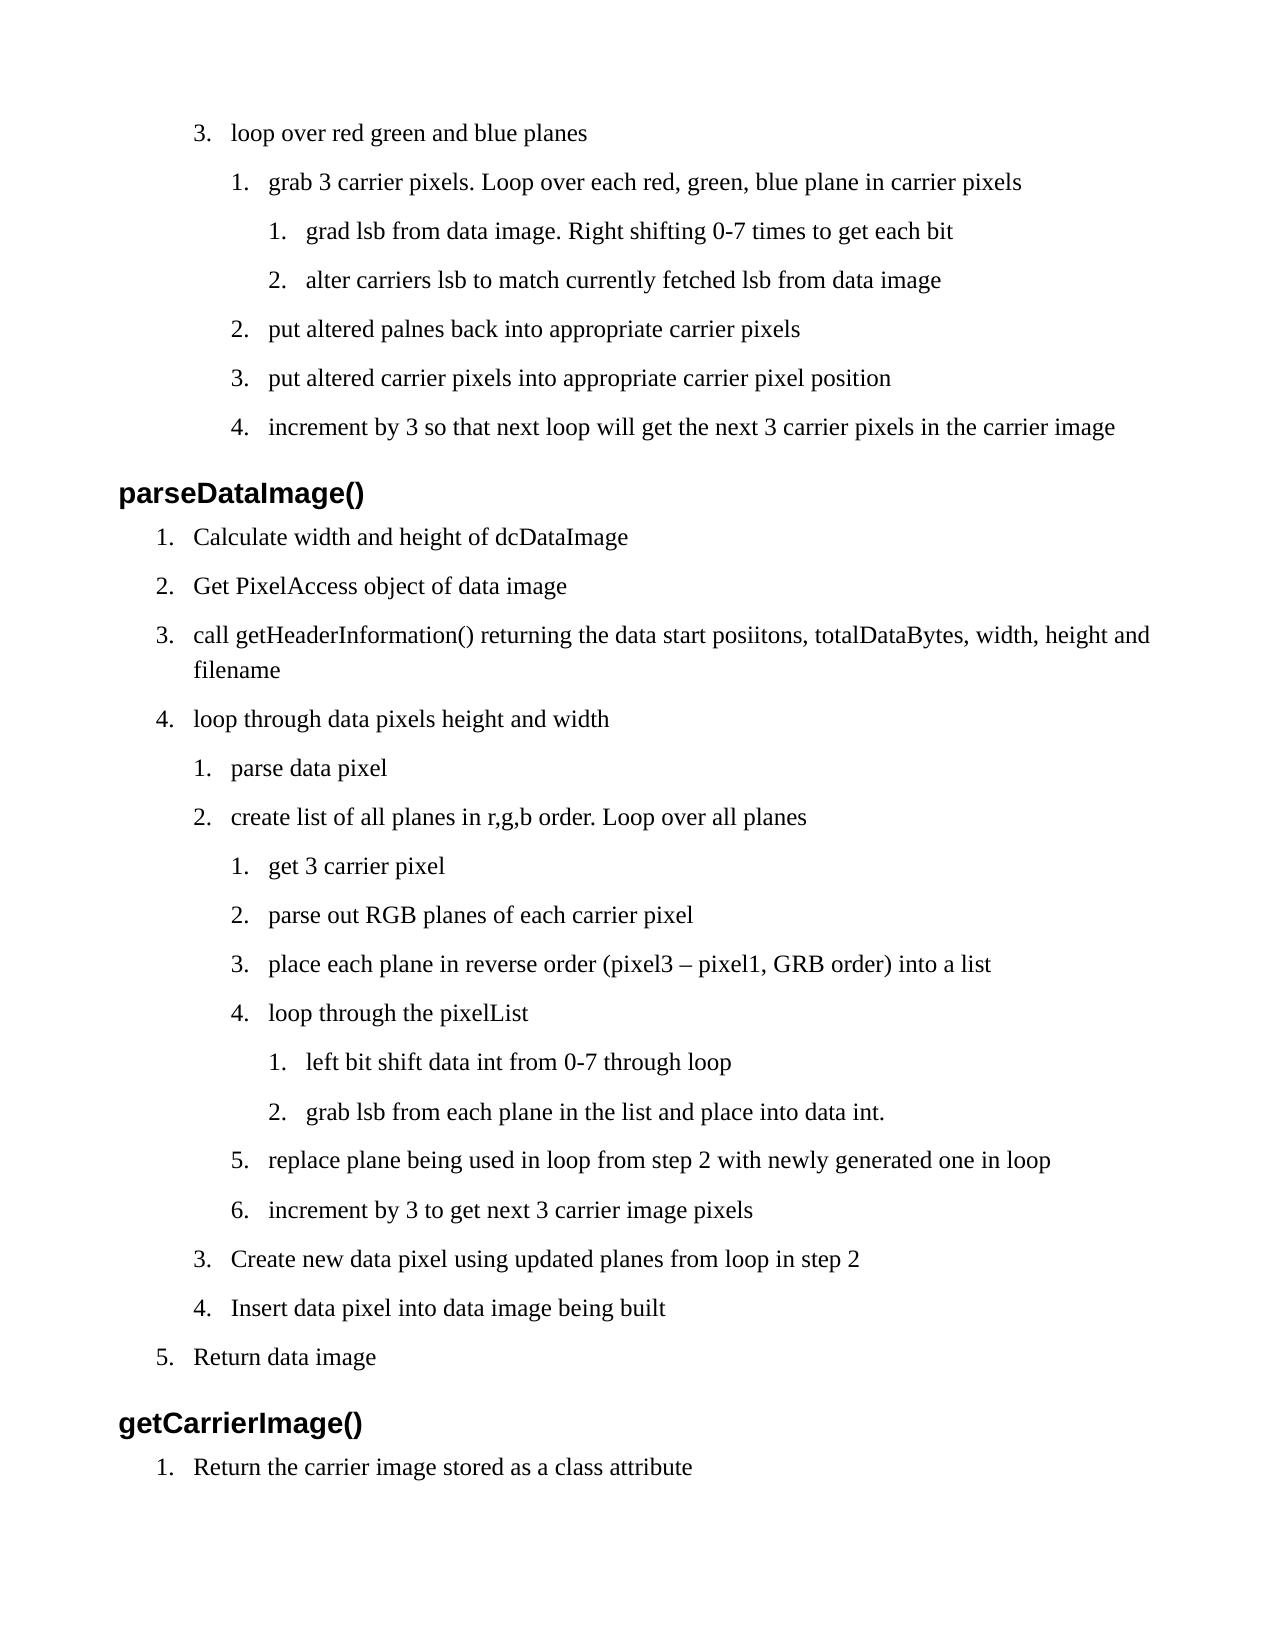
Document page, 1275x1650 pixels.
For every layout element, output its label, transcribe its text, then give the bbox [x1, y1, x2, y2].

list Create new data pixel using updated planes from loop in step 2 [193, 1244, 1157, 1272]
list Return the carrier image stored as a class attribute [156, 1452, 1157, 1481]
list parse out RGB planes of each carrier pixel [231, 900, 1157, 929]
list grab lsb from each plane in the list and place into data int. [268, 1097, 1157, 1125]
list Get PixelAccess object of data image [156, 571, 1157, 600]
subtitle parseDataImage() [118, 476, 1157, 510]
list increment by 3 so that next loop will get the next 3 carrier pixels in the carrier image [231, 412, 1157, 441]
list place each plane in reverse order (pixel3 – pixel1, GRB order) into a list [231, 949, 1157, 978]
list create list of all planes in r,g,b order. Loop over all planes [193, 802, 1157, 831]
list parse data pixel [193, 753, 1157, 782]
list Calculate width and height of dcDataImage [156, 522, 1157, 551]
list call getHeaderInformation() returning the data start posiitons, totalDataBytes, width, height and filename [156, 621, 1157, 684]
list get 3 carrier pixel [231, 851, 1157, 880]
list put altered carrier pixels into appropriate carrier pixel position [231, 363, 1157, 392]
list put altered palnes back into appropriate carrier pixels [231, 314, 1157, 343]
list increment by 3 to get next 3 carrier image pixels [231, 1195, 1157, 1223]
list Return data image [156, 1342, 1157, 1371]
list loop through the pixelList [231, 998, 1157, 1027]
list Insert data pixel into data image being built [193, 1293, 1157, 1322]
list loop over red green and blue planes [193, 118, 1157, 147]
list alter carriers lsb to match currently fetched lsb from data image [268, 265, 1157, 294]
list grad lsb from data image. Right shifting 0-7 times to get each bit [268, 216, 1157, 245]
list replace plane being used in loop from step 2 with newly generated one in loop [231, 1146, 1157, 1174]
list grab 3 carrier pixels. Loop over each red, green, blue plane in carrier pixels [231, 167, 1157, 196]
list loop through data pixels height and width [156, 704, 1157, 733]
subtitle getCarrierImage() [118, 1406, 1157, 1439]
list left bit shift data int from 0-7 through loop [268, 1047, 1157, 1076]
